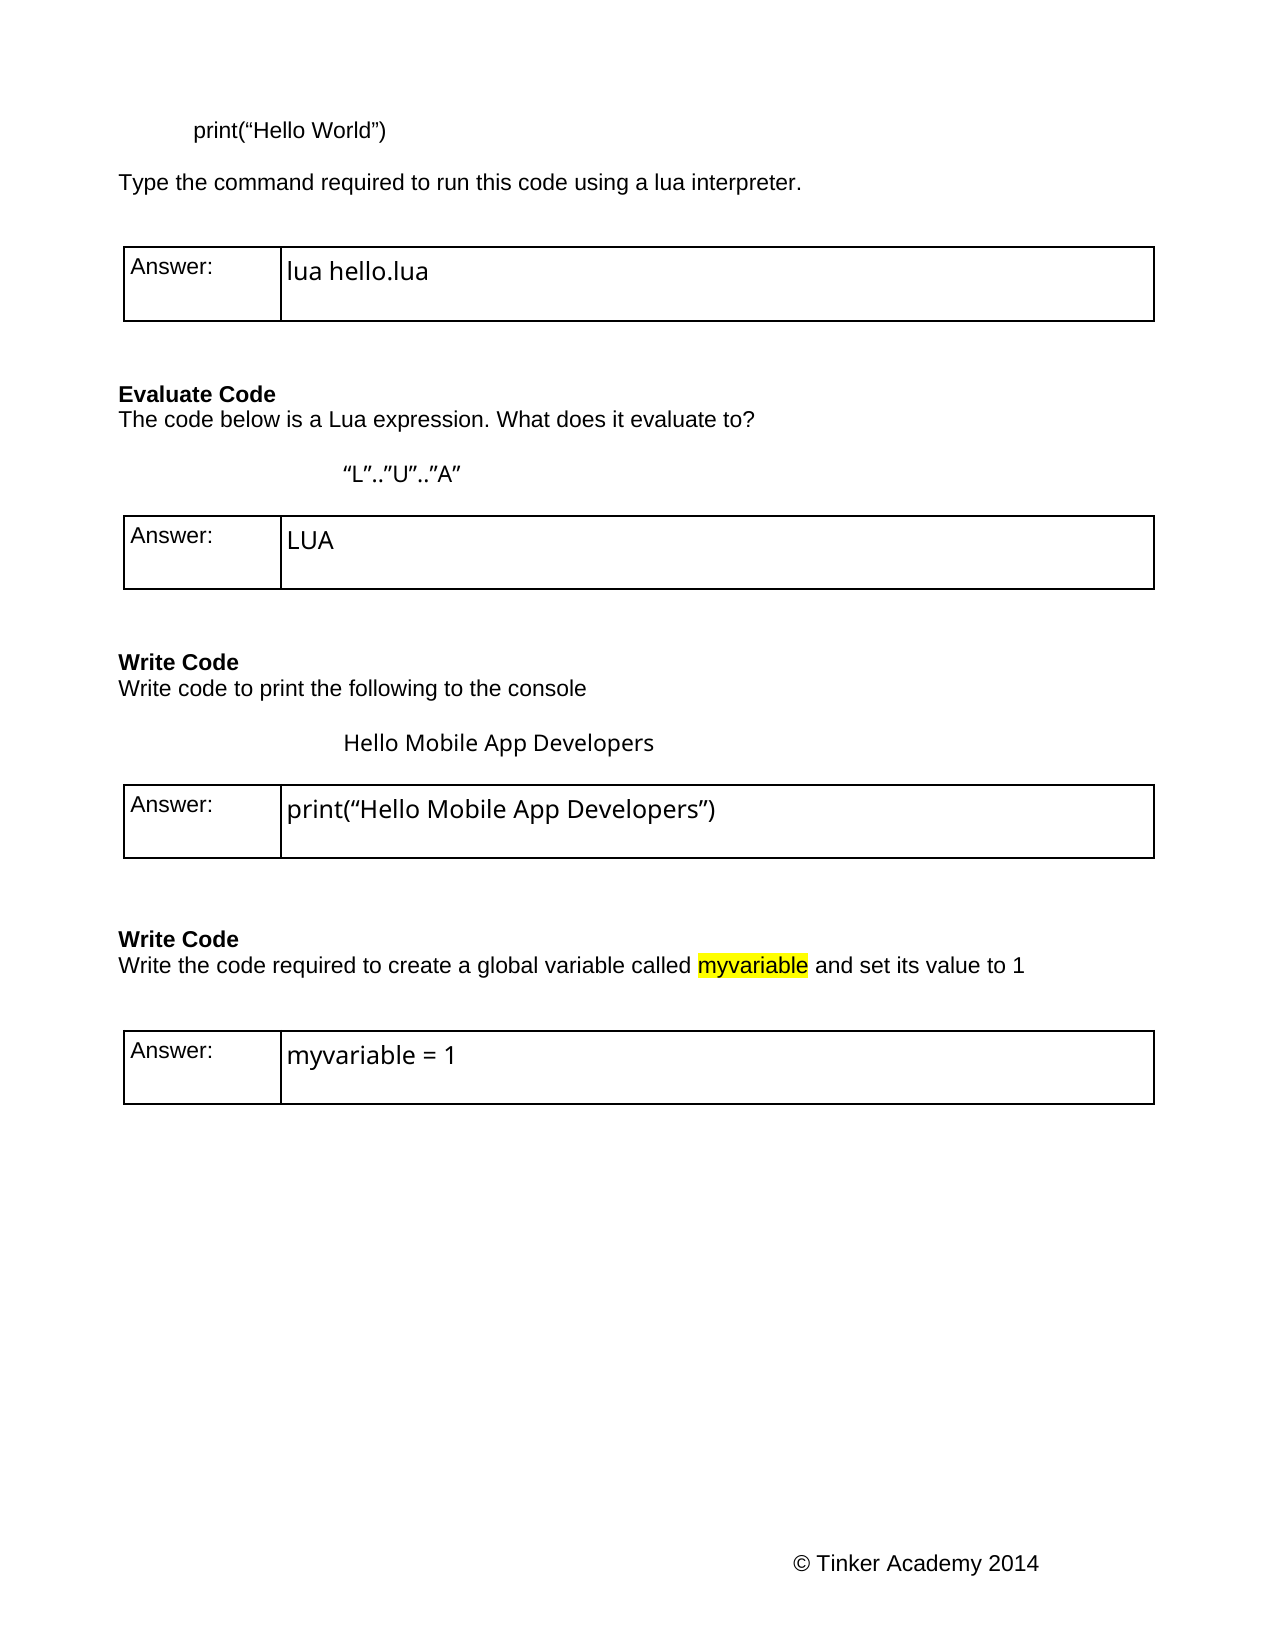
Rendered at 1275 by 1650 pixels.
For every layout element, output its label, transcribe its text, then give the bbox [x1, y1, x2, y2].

text Write Code [118, 927, 1157, 953]
text Write Code [118, 650, 1157, 676]
table_header Answer: [125, 786, 280, 857]
table_header lua hello.lua [282, 248, 1153, 319]
table_header Answer: [125, 1032, 280, 1103]
text The code below is a Lua expression. What does it evaluate to? [118, 407, 1157, 432]
text Write code to print the following to the console [118, 676, 1157, 701]
text print(“Hello World”) [118, 118, 1157, 144]
table_header Answer: [125, 517, 280, 588]
table_header print(“Hello Mobile App Developers”) [282, 786, 1153, 857]
text Write the code required to create a global variable called myvariable and set its value to 1 [118, 953, 1157, 978]
table_header Answer: [125, 248, 280, 319]
text “L”..”U”..”A” [268, 458, 1157, 489]
text Type the command required to run this code using a lua interpreter. [118, 169, 1157, 195]
table_header myvariable = 1 [282, 1032, 1153, 1103]
table_header LUA [282, 517, 1153, 588]
text Hello Mobile App Developers [268, 727, 1157, 758]
text Evaluate Code [118, 381, 1157, 407]
